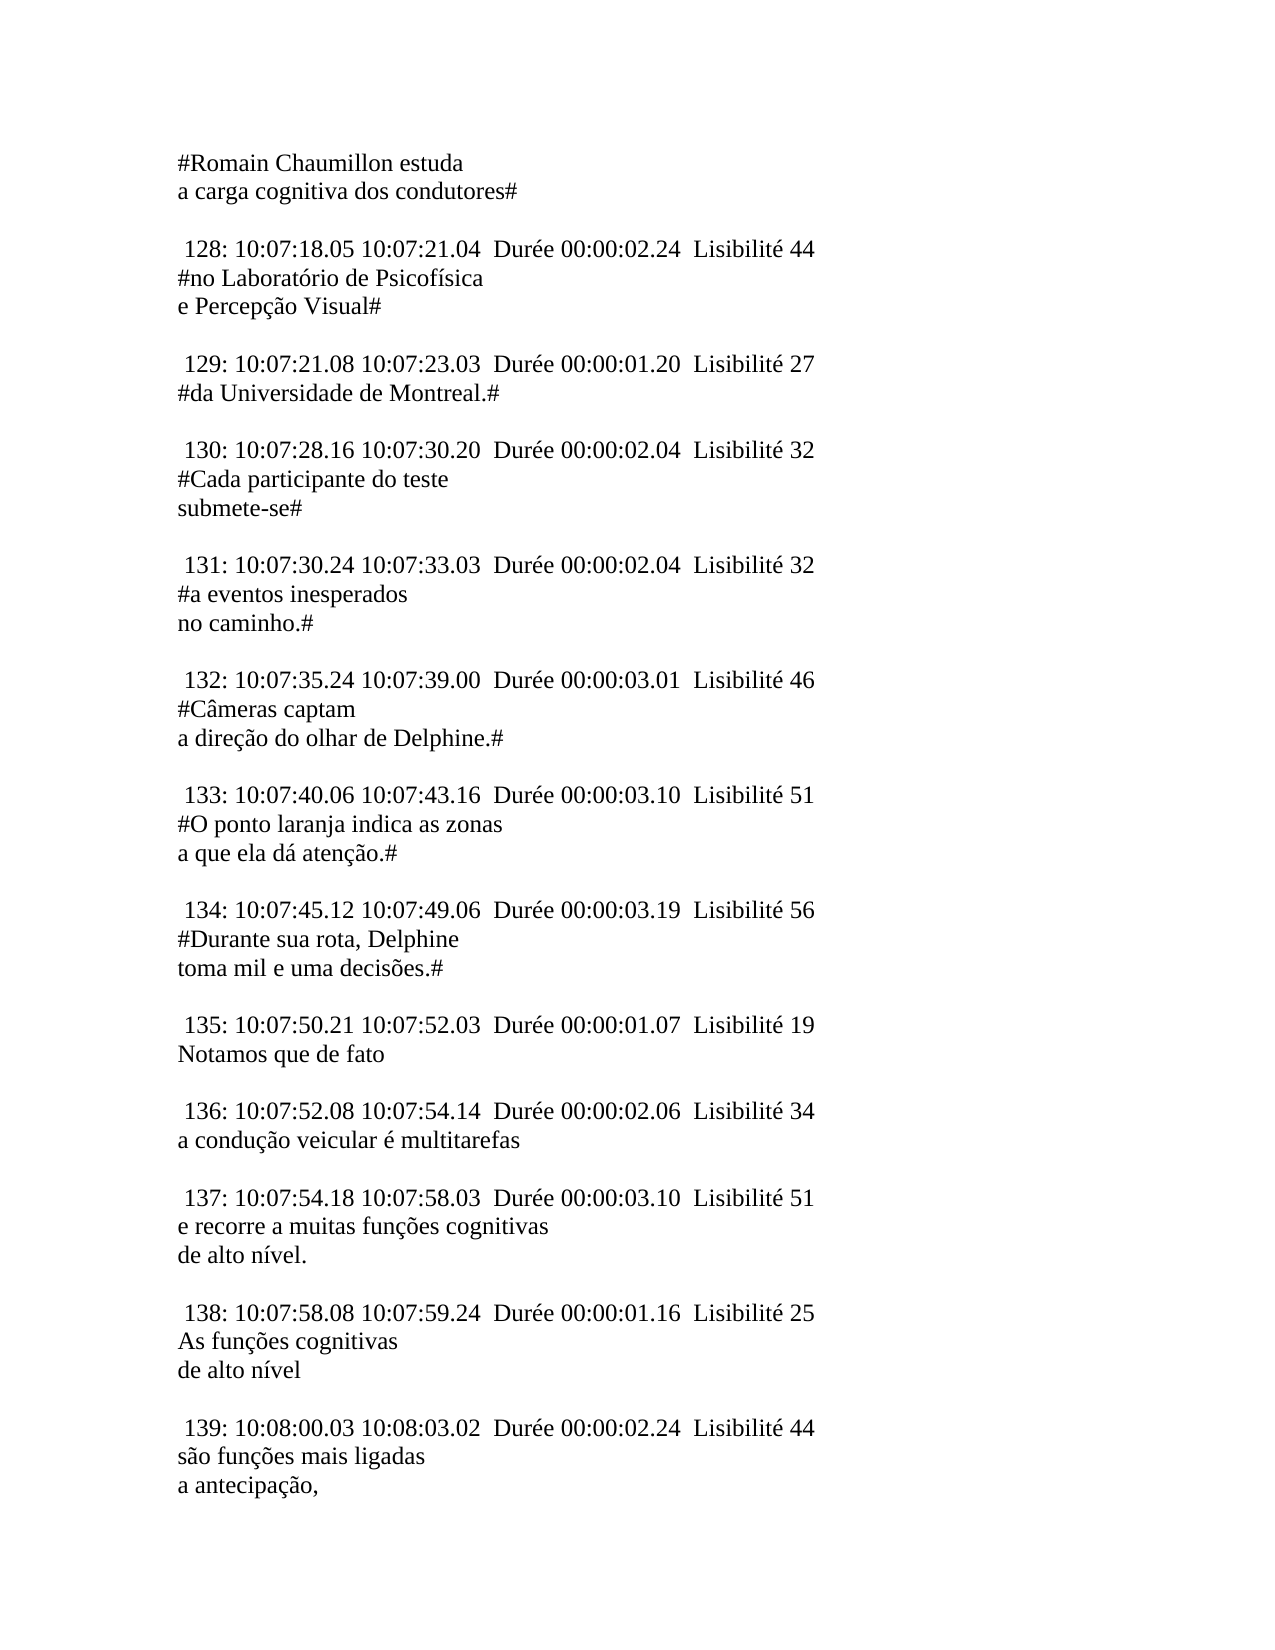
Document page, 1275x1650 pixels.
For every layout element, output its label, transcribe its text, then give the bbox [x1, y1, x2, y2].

text e recorre a muitas funções cognitivas [177, 1211, 1098, 1240]
text a direção do olhar de Delphine.# [177, 723, 1098, 751]
text #O ponto laranja indica as zonas [177, 809, 1098, 838]
text no caminho.# [177, 608, 1098, 636]
text #Durante sua rota, Delphine [177, 924, 1098, 953]
text #Câmeras captam [177, 694, 1098, 723]
text 129: 10:07:21.08 10:07:23.03 Durée 00:00:01.20 Lisibilité 27 [177, 349, 1098, 378]
text e Percepção Visual# [177, 291, 1098, 320]
text 136: 10:07:52.08 10:07:54.14 Durée 00:00:02.06 Lisibilité 34 [177, 1096, 1098, 1125]
text de alto nível. [177, 1240, 1098, 1269]
text a antecipação, [177, 1470, 1098, 1499]
text 139: 10:08:00.03 10:08:03.02 Durée 00:00:02.24 Lisibilité 44 [177, 1413, 1098, 1441]
text 134: 10:07:45.12 10:07:49.06 Durée 00:00:03.19 Lisibilité 56 [177, 895, 1098, 924]
text #Cada participante do teste [177, 464, 1098, 493]
text #no Laboratório de Psicofísica [177, 263, 1098, 291]
text a carga cognitiva dos condutores# [177, 176, 1098, 205]
text #Romain Chaumillon estuda [177, 148, 1098, 176]
text são funções mais ligadas [177, 1441, 1098, 1470]
text a condução veicular é multitarefas [177, 1125, 1098, 1154]
text #a eventos inesperados [177, 579, 1098, 608]
text de alto nível [177, 1355, 1098, 1384]
text 128: 10:07:18.05 10:07:21.04 Durée 00:00:02.24 Lisibilité 44 [177, 234, 1098, 263]
text 132: 10:07:35.24 10:07:39.00 Durée 00:00:03.01 Lisibilité 46 [177, 665, 1098, 694]
text 135: 10:07:50.21 10:07:52.03 Durée 00:00:01.07 Lisibilité 19 [177, 1010, 1098, 1039]
text toma mil e uma decisões.# [177, 953, 1098, 981]
text Notamos que de fato [177, 1039, 1098, 1068]
text 137: 10:07:54.18 10:07:58.03 Durée 00:00:03.10 Lisibilité 51 [177, 1183, 1098, 1211]
text 133: 10:07:40.06 10:07:43.16 Durée 00:00:03.10 Lisibilité 51 [177, 780, 1098, 809]
text As funções cognitivas [177, 1326, 1098, 1355]
text 131: 10:07:30.24 10:07:33.03 Durée 00:00:02.04 Lisibilité 32 [177, 550, 1098, 579]
text 130: 10:07:28.16 10:07:30.20 Durée 00:00:02.04 Lisibilité 32 [177, 435, 1098, 464]
text #da Universidade de Montreal.# [177, 378, 1098, 406]
text 138: 10:07:58.08 10:07:59.24 Durée 00:00:01.16 Lisibilité 25 [177, 1298, 1098, 1326]
text submete-se# [177, 493, 1098, 521]
text a que ela dá atenção.# [177, 838, 1098, 866]
